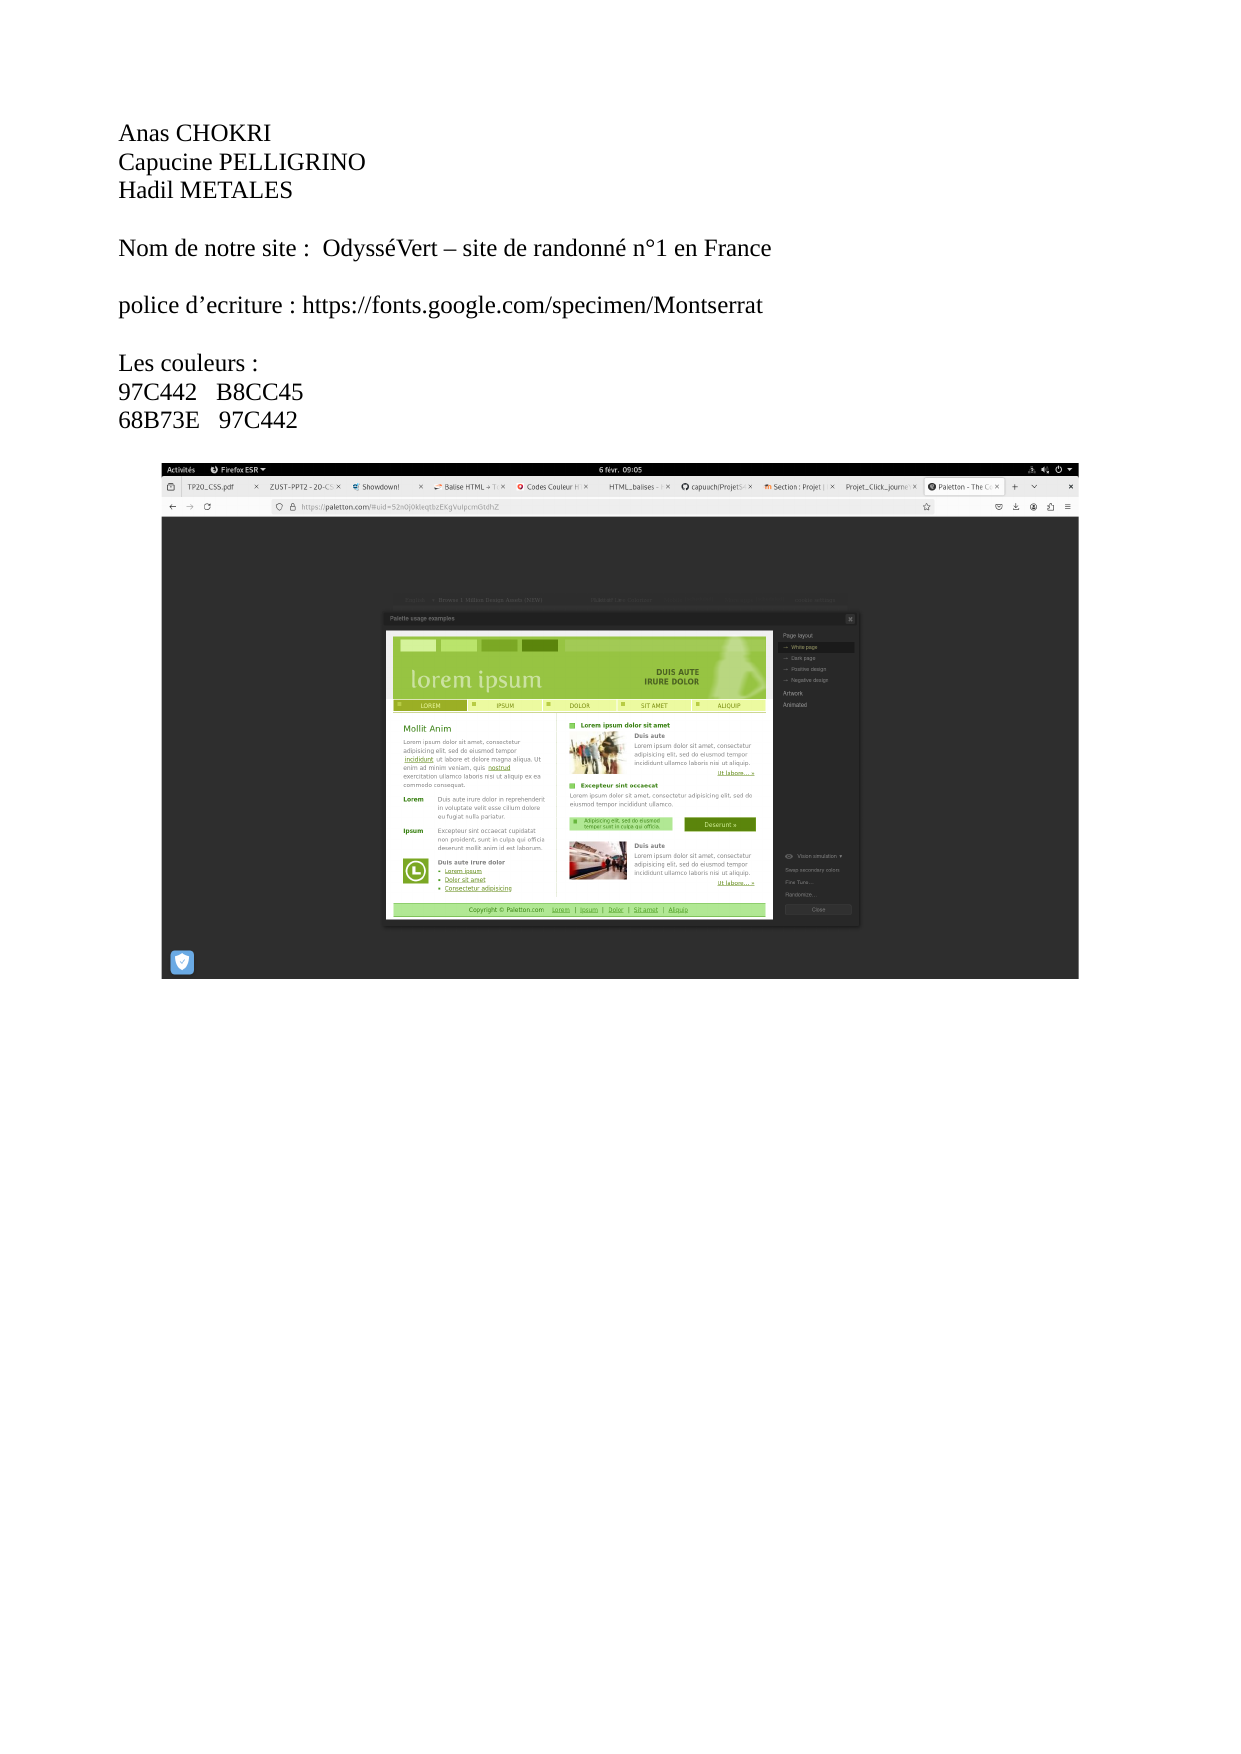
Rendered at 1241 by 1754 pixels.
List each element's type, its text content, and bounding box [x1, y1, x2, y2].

text 97C442 B8CC45 [118, 377, 1122, 406]
text Nom de notre site : OdysséVert – site de randonné n°1 en France [118, 233, 1122, 262]
text Les couleurs : [118, 348, 1122, 377]
text Capucine PELLIGRINO [118, 147, 1122, 176]
text 68B73E 97C442 [118, 406, 1122, 434]
picture [161, 463, 1079, 979]
text Hadil METALES [118, 176, 1122, 204]
text police d’ecriture : https://fonts.google.com/specimen/Montserrat [118, 291, 1122, 319]
text Anas CHOKRI [118, 118, 1122, 147]
